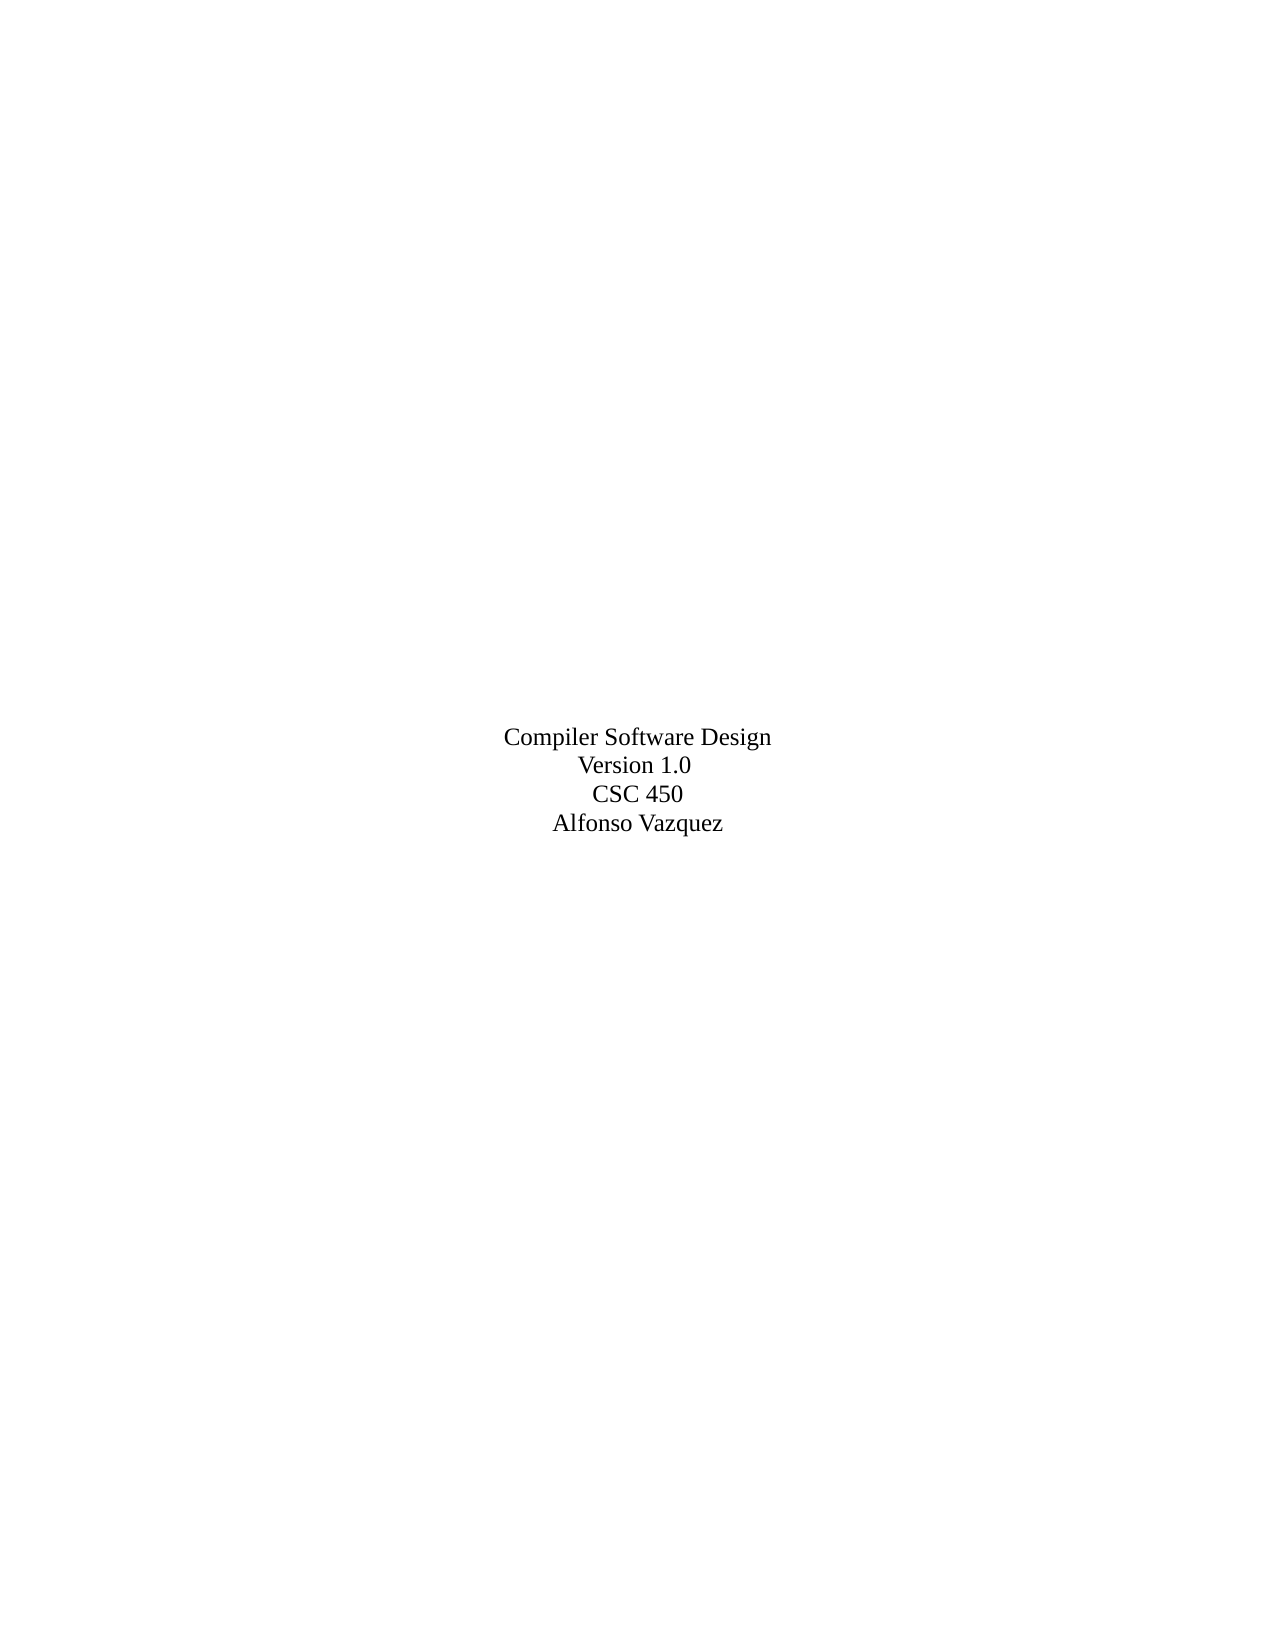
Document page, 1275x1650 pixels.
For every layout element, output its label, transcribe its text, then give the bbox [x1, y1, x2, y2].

text Alfonso Vazquez [118, 808, 1157, 837]
text CSC 450 [118, 779, 1157, 808]
text Version 1.0 [118, 751, 1157, 779]
text Compiler Software Design [118, 722, 1157, 751]
